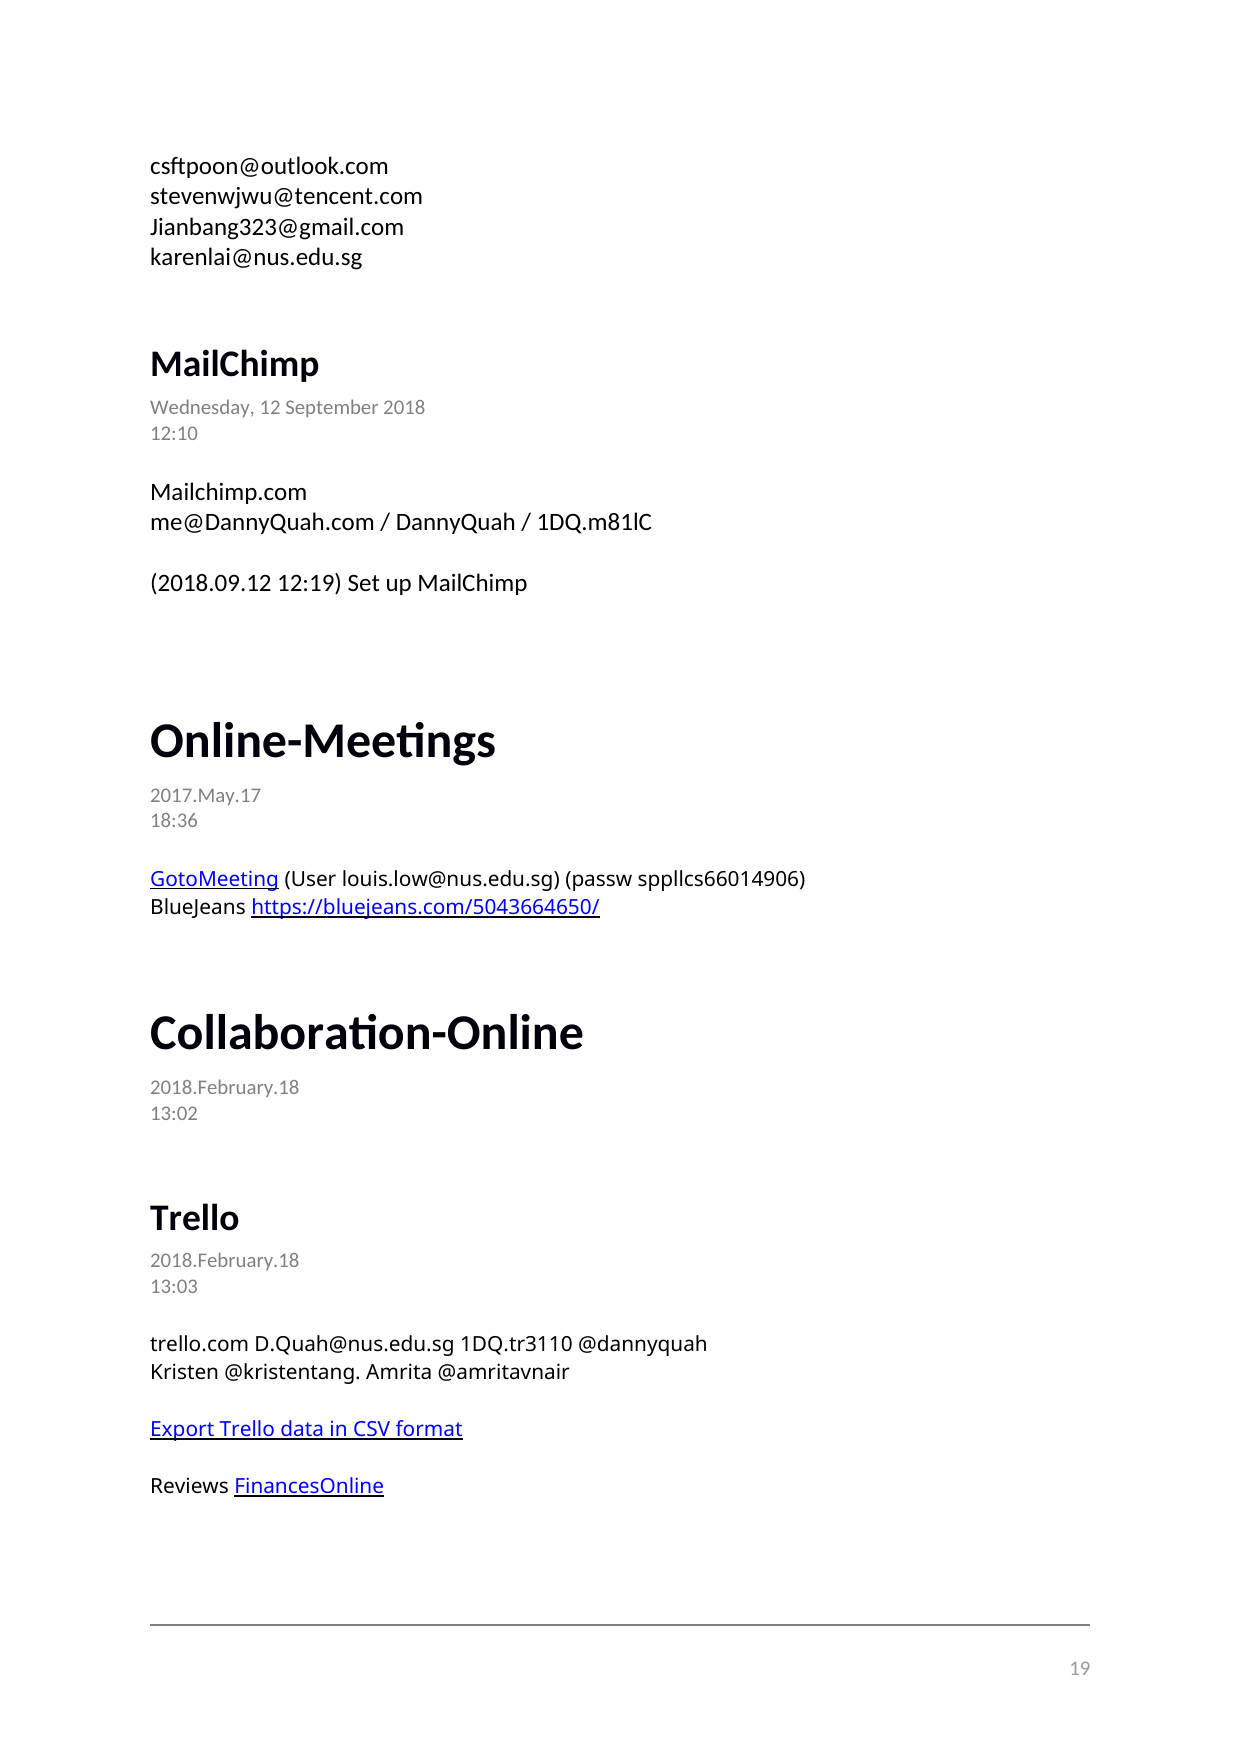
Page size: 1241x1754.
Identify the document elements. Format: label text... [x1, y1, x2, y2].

text 18:36 [150, 808, 1090, 833]
text GotoMeeting (User louis.low@nus.edu.sg) (passw sppllcs66014906) [150, 864, 1090, 892]
subtitle Online-Meetings [150, 709, 1090, 770]
text stevenwjwu@tencent.com [150, 181, 1090, 211]
text Kristen @kristentang. Amrita @amritavnair [150, 1357, 1090, 1386]
text Wednesday, 12 September 2018 [150, 394, 1090, 420]
text csftpoon@outlook.com [150, 150, 1090, 181]
text karenlai@nus.edu.sg [150, 242, 1090, 272]
text (2018.09.12 12:19) Set up MailChimp [150, 567, 1090, 598]
text BlueJeans https://bluejeans.com/5043664650/ [150, 892, 1090, 921]
subtitle Trello [150, 1193, 1090, 1239]
text Reviews FinancesOnline [150, 1471, 1090, 1499]
text Jianbang323@gmail.com [150, 211, 1090, 242]
text 2018.February.18 [150, 1074, 1090, 1100]
text me@DannyQuah.com / DannyQuah / 1DQ.m81lC [150, 506, 1090, 537]
text 2018.February.18 [150, 1248, 1090, 1273]
text 13:03 [150, 1273, 1090, 1298]
text 12:10 [150, 420, 1090, 445]
text trello.com D.Quah@nus.edu.sg 1DQ.tr3110 @dannyquah [150, 1329, 1090, 1357]
subtitle Collaboration-Online [150, 1001, 1090, 1062]
text Export Trello data in CSV format [150, 1414, 1090, 1443]
subtitle MailChimp [150, 340, 1090, 386]
text 13:02 [150, 1100, 1090, 1125]
text 2017.May.17 [150, 782, 1090, 808]
text Mailchimp.com [150, 476, 1090, 506]
